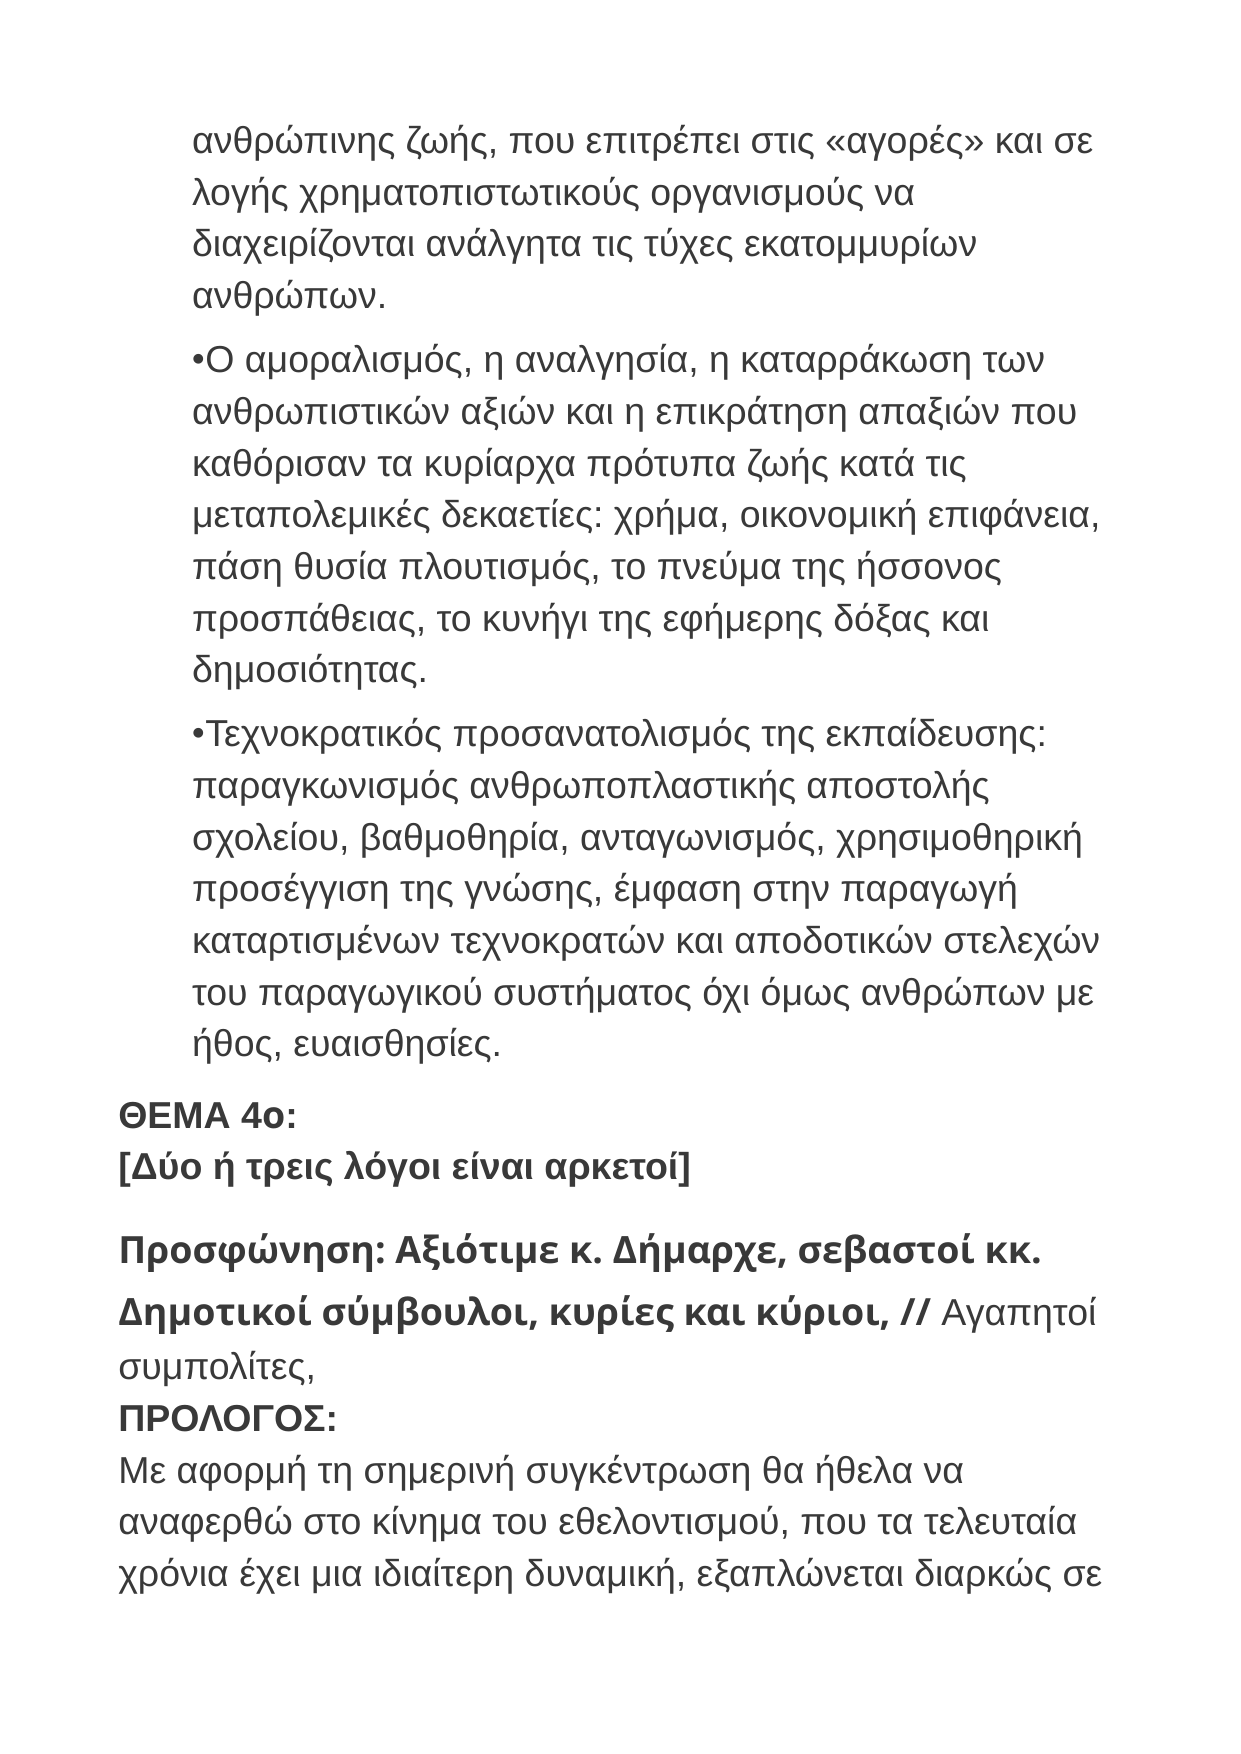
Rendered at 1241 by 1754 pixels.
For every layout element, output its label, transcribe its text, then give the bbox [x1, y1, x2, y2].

text [Δύο ή τρεις λόγοι είναι αρκετοί] [118, 1144, 1122, 1187]
text Προσφώνηση: Αξιότιμε κ. Δήμαρχε, σεβαστοί κκ. Δημοτικοί σύμβουλοι, κυρίες και κύριοι, // Αγαπητοί συμπολίτες, [118, 1224, 1122, 1388]
text ΠΡΟΛΟΓΟΣ: [118, 1396, 1122, 1439]
list Τεχνοκρατικός προσανατολισμός της εκπαίδευσης: παραγκωνισμός ανθρωποπλαστικής αποστολής σχολείου, βαθμοθηρία, ανταγωνισμός, χρησιμοθηρική προσέγγιση της γνώσης, έμφαση στην παραγωγή καταρτισμένων τεχνοκρατών και αποδοτικών στελεχών του παραγωγικού συστήματος όχι όμως ανθρώπων με ήθος, ευαισθησίες. [118, 712, 1122, 1065]
text Με αφορμή τη σημερινή συγκέντρωση θα ήθελα να αναφερθώ στο κίνημα του εθελοντισμού, που τα τελευταία χρόνια έχει μια ιδιαίτερη δυναμική, εξαπλώνεται διαρκώς σε [118, 1448, 1122, 1594]
list ανθρώπινης ζωής, που επιτρέπει στις «αγορές» και σε λογής χρηματοπιστωτικούς οργανισμούς να διαχειρίζονται ανάλγητα τις τύχες εκατομμυρίων ανθρώπων. [118, 118, 1122, 316]
subtitle ΘΕΜΑ 4ο: [118, 1088, 1122, 1139]
list Ο αμοραλισμός, η αναλγησία, η καταρράκωση των ανθρωπιστικών αξιών και η επικράτηση απαξιών που καθόρισαν τα κυρίαρχα πρότυπα ζωής κατά τις μεταπολεμικές δεκαετίες: χρήμα, οικονομική επιφάνεια, πάση θυσία πλουτισμός, το πνεύμα της ήσσονος προσπάθειας, το κυνήγι της εφήμερης δόξας και δημοσιότητας. [118, 337, 1122, 691]
